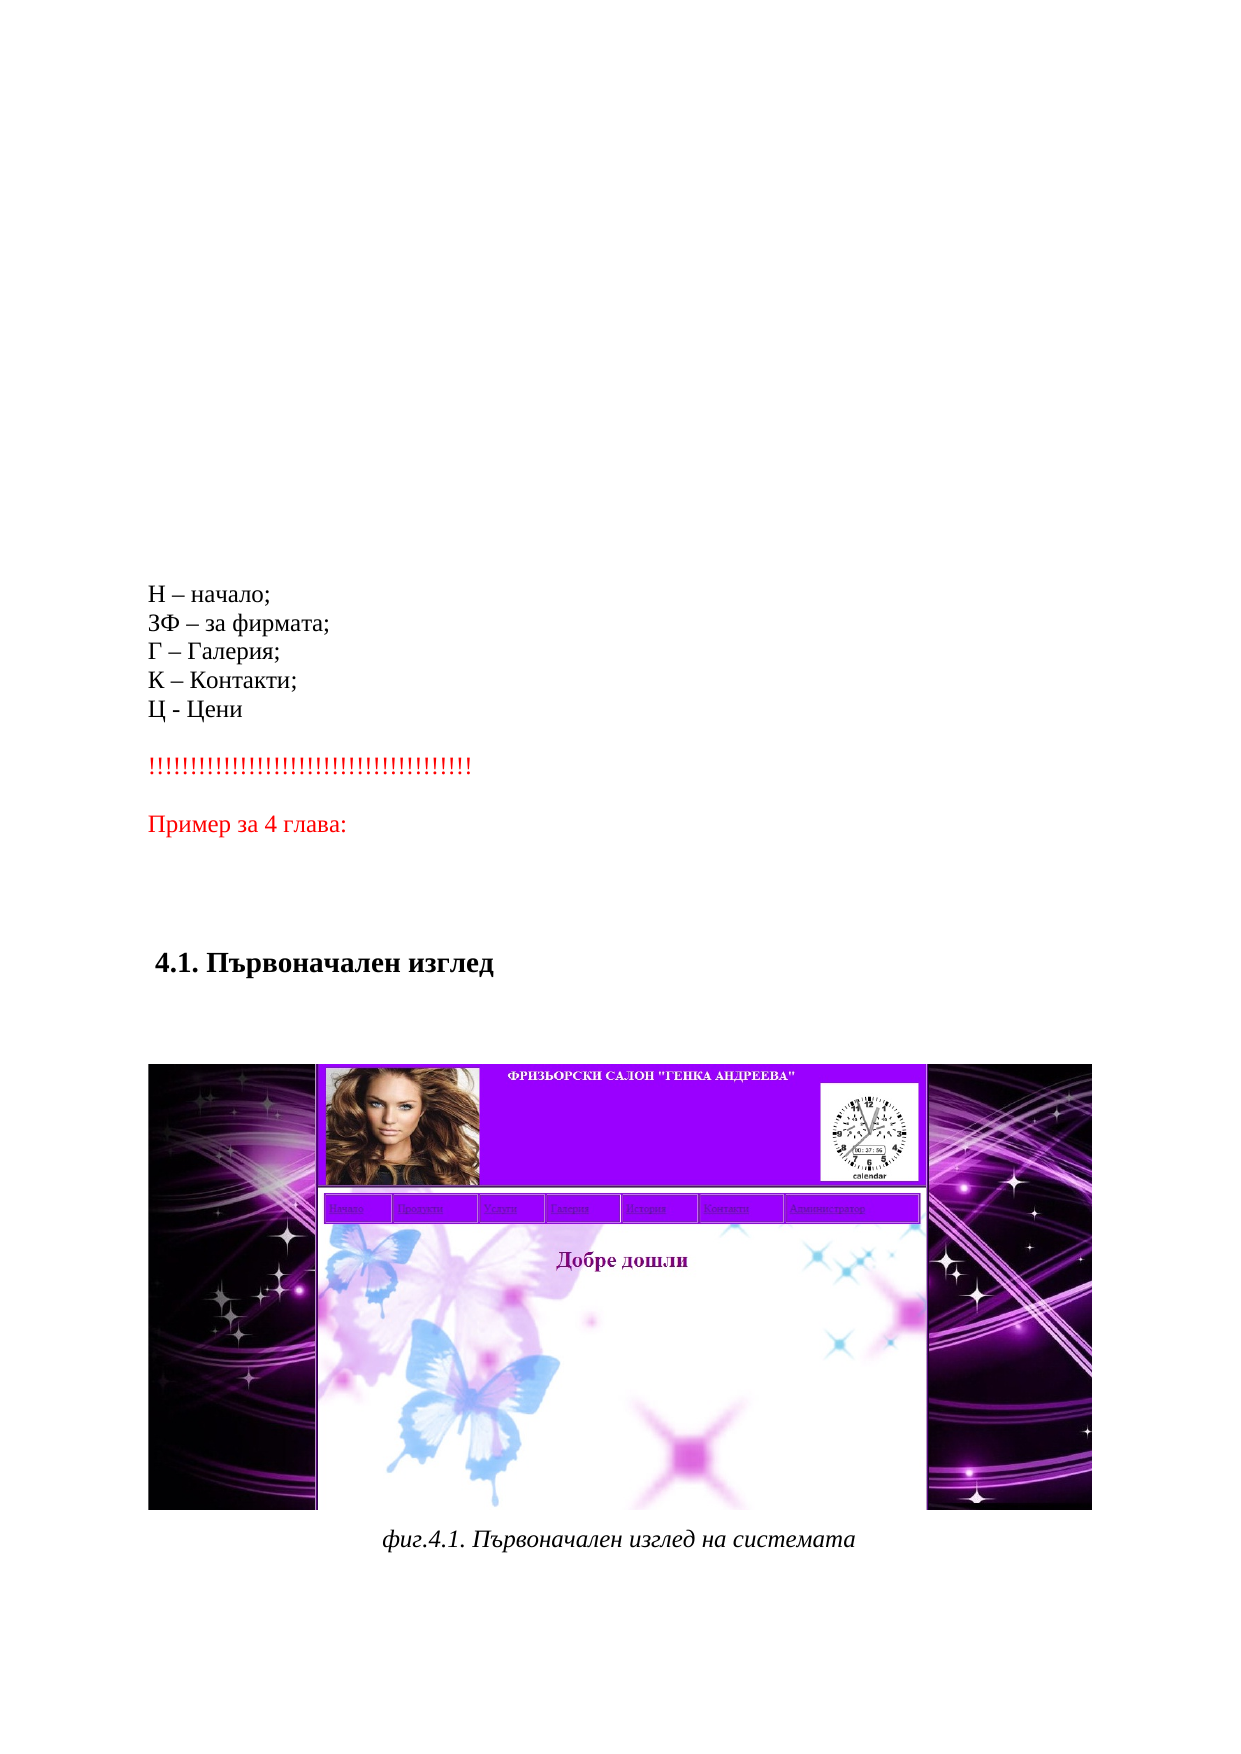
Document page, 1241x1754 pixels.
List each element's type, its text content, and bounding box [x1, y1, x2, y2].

picture [148, 1064, 1092, 1510]
text Н – начало; [148, 579, 1093, 608]
text 4.1. Първоначален изглед [148, 895, 1093, 979]
text !!!!!!!!!!!!!!!!!!!!!!!!!!!!!!!!!!!!!!! [148, 751, 1093, 780]
text Пример за 4 глава: [148, 809, 1093, 838]
text Ц - Цени [148, 694, 1093, 723]
text ЗФ – за фирмата; [148, 608, 1093, 636]
text Г – Галерия; [148, 636, 1093, 665]
text К – Контакти; [148, 665, 1093, 694]
text фиг.4.1. Първоначален изглед на системата [148, 1017, 1093, 1553]
